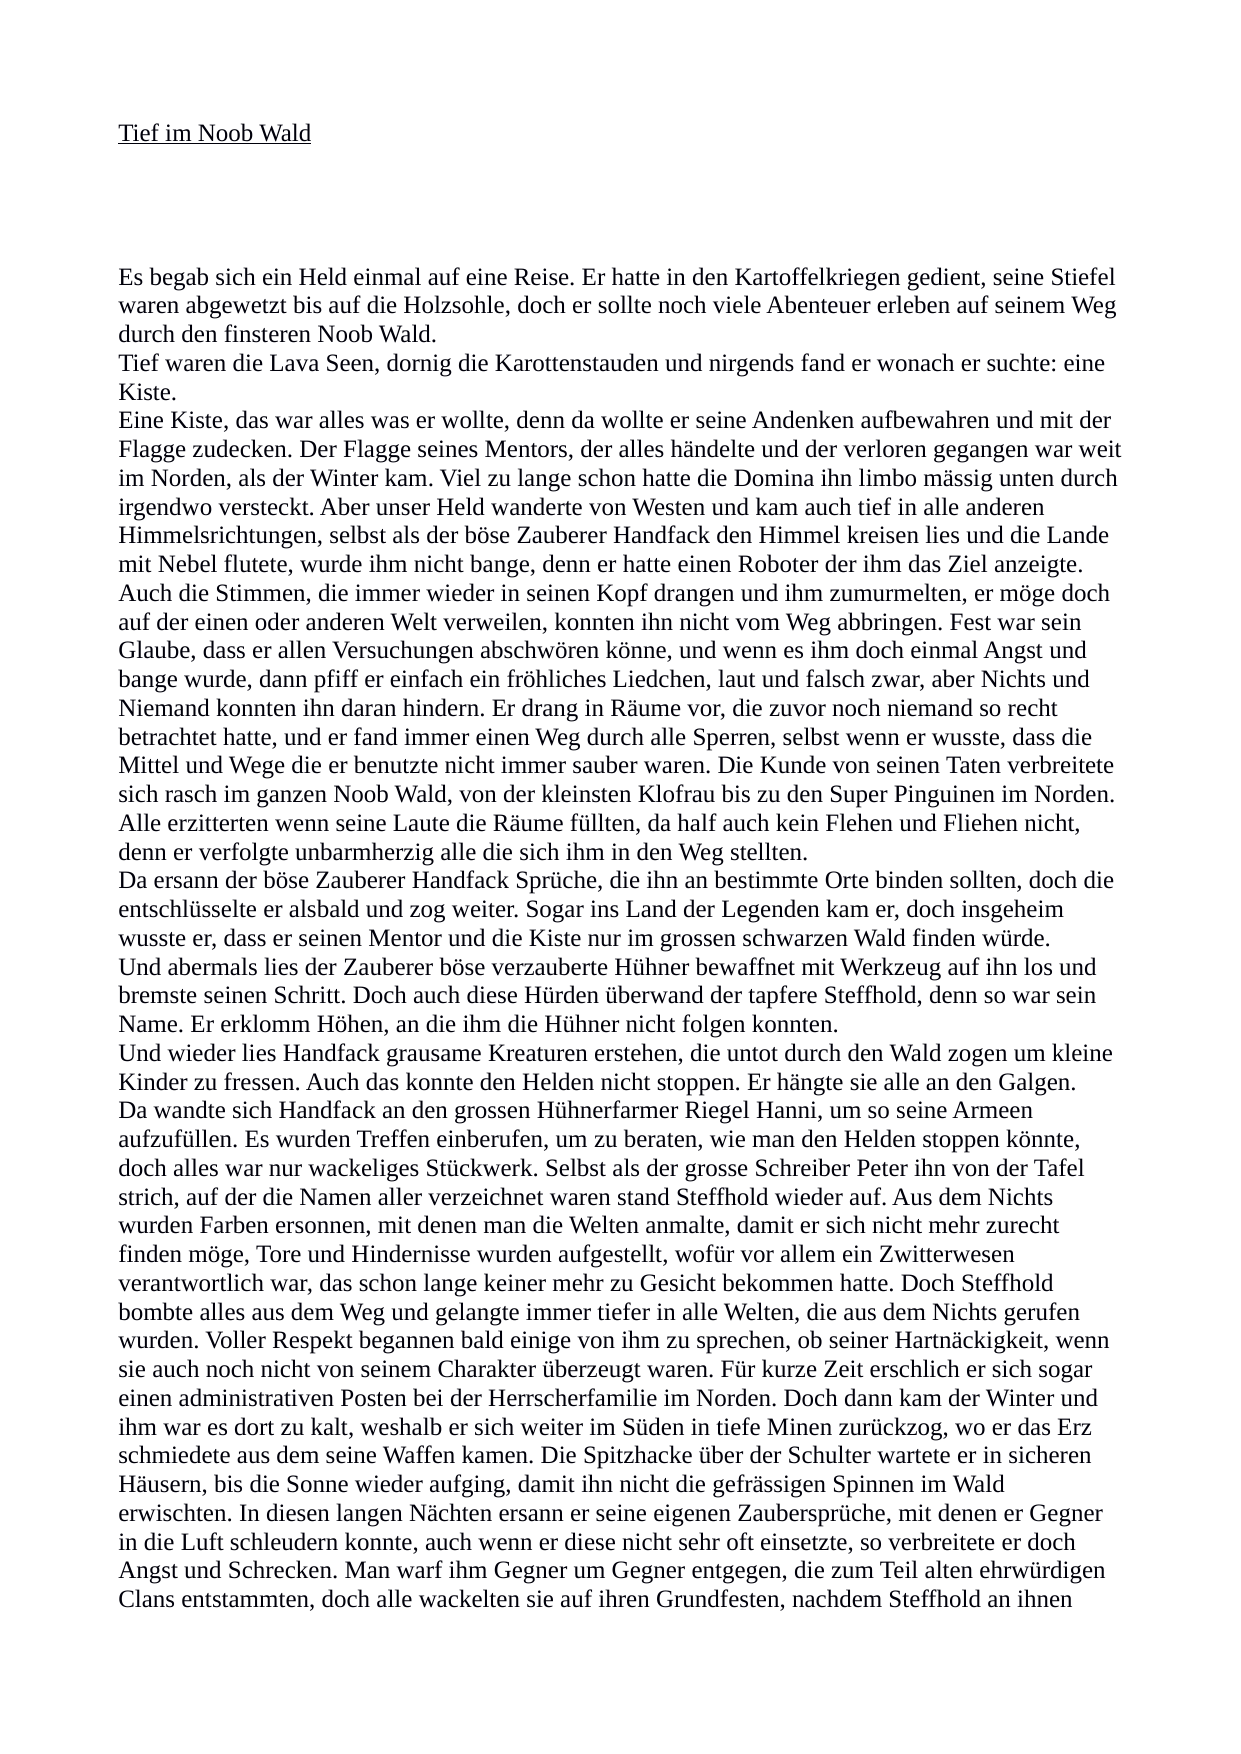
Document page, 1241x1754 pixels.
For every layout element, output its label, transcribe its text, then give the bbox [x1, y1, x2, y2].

text Da wandte sich Handfack an den grossen Hühnerfarmer Riegel Hanni, um so seine Armeen aufzufüllen. Es wurden Treffen einberufen, um zu beraten, wie man den Helden stoppen könnte, doch alles war nur wackeliges Stückwerk. Selbst als der grosse Schreiber Peter ihn von der Tafel strich, auf der die Namen aller verzeichnet waren stand Steffhold wieder auf. Aus dem Nichts wurden Farben ersonnen, mit denen man die Welten anmalte, damit er sich nicht mehr zurecht finden möge, Tore und Hindernisse wurden aufgestellt, wofür vor allem ein Zwitterwesen verantwortlich war, das schon lange keiner mehr zu Gesicht bekommen hatte. Doch Steffhold bombte alles aus dem Weg und gelangte immer tiefer in alle Welten, die aus dem Nichts gerufen wurden. Voller Respekt begannen bald einige von ihm zu sprechen, ob seiner Hartnäckigkeit, wenn sie auch noch nicht von seinem Charakter überzeugt waren. Für kurze Zeit erschlich er sich sogar einen administrativen Posten bei der Herrscherfamilie im Norden. Doch dann kam der Winter und ihm war es dort zu kalt, weshalb er sich weiter im Süden in tiefe Minen zurückzog, wo er das Erz schmiedete aus dem seine Waffen kamen. Die Spitzhacke über der Schulter wartete er in sicheren Häusern, bis die Sonne wieder aufging, damit ihn nicht die gefrässigen Spinnen im Wald erwischten. In diesen langen Nächten ersann er seine eigenen Zaubersprüche, mit denen er Gegner in die Luft schleudern konnte, auch wenn er diese nicht sehr oft einsetzte, so verbreitete er doch Angst und Schrecken. Man warf ihm Gegner um Gegner entgegen, die zum Teil alten ehrwürdigen Clans entstammten, doch alle wackelten sie auf ihren Grundfesten, nachdem Steffhold an ihnen [118, 1096, 1122, 1613]
text Tief waren die Lava Seen, dornig die Karottenstauden und nirgends fand er wonach er suchte: eine Kiste. [118, 348, 1122, 406]
text Auch die Stimmen, die immer wieder in seinen Kopf drangen und ihm zumurmelten, er möge doch auf der einen oder anderen Welt verweilen, konnten ihn nicht vom Weg abbringen. Fest war sein Glaube, dass er allen Versuchungen abschwören könne, und wenn es ihm doch einmal Angst und bange wurde, dann pfiff er einfach ein fröhliches Liedchen, laut und falsch zwar, aber Nichts und Niemand konnten ihn daran hindern. Er drang in Räume vor, die zuvor noch niemand so recht betrachtet hatte, und er fand immer einen Weg durch alle Sperren, selbst wenn er wusste, dass die Mittel und Wege die er benutzte nicht immer sauber waren. Die Kunde von seinen Taten verbreitete sich rasch im ganzen Noob Wald, von der kleinsten Klofrau bis zu den Super Pinguinen im Norden. [118, 578, 1122, 808]
text Es begab sich ein Held einmal auf eine Reise. Er hatte in den Kartoffelkriegen gedient, seine Stiefel waren abgewetzt bis auf die Holzsohle, doch er sollte noch viele Abenteuer erleben auf seinem Weg durch den finsteren Noob Wald. [118, 262, 1122, 348]
text Eine Kiste, das war alles was er wollte, denn da wollte er seine Andenken aufbewahren und mit der Flagge zudecken. Der Flagge seines Mentors, der alles händelte und der verloren gegangen war weit im Norden, als der Winter kam. Viel zu lange schon hatte die Domina ihn limbo mässig unten durch irgendwo versteckt. Aber unser Held wanderte von Westen und kam auch tief in alle anderen Himmelsrichtungen, selbst als der böse Zauberer Handfack den Himmel kreisen lies und die Lande mit Nebel flutete, wurde ihm nicht bange, denn er hatte einen Roboter der ihm das Ziel anzeigte. [118, 406, 1122, 578]
text Tief im Noob Wald [118, 118, 1122, 147]
text Und wieder lies Handfack grausame Kreaturen erstehen, die untot durch den Wald zogen um kleine Kinder zu fressen. Auch das konnte den Helden nicht stoppen. Er hängte sie alle an den Galgen. [118, 1038, 1122, 1096]
text Und abermals lies der Zauberer böse verzauberte Hühner bewaffnet mit Werkzeug auf ihn los und bremste seinen Schritt. Doch auch diese Hürden überwand der tapfere Steffhold, denn so war sein Name. Er erklomm Höhen, an die ihm die Hühner nicht folgen konnten. [118, 952, 1122, 1038]
text Alle erzitterten wenn seine Laute die Räume füllten, da half auch kein Flehen und Fliehen nicht, denn er verfolgte unbarmherzig alle die sich ihm in den Weg stellten. [118, 808, 1122, 866]
text Da ersann der böse Zauberer Handfack Sprüche, die ihn an bestimmte Orte binden sollten, doch die entschlüsselte er alsbald und zog weiter. Sogar ins Land der Legenden kam er, doch insgeheim wusste er, dass er seinen Mentor und die Kiste nur im grossen schwarzen Wald finden würde. [118, 866, 1122, 952]
